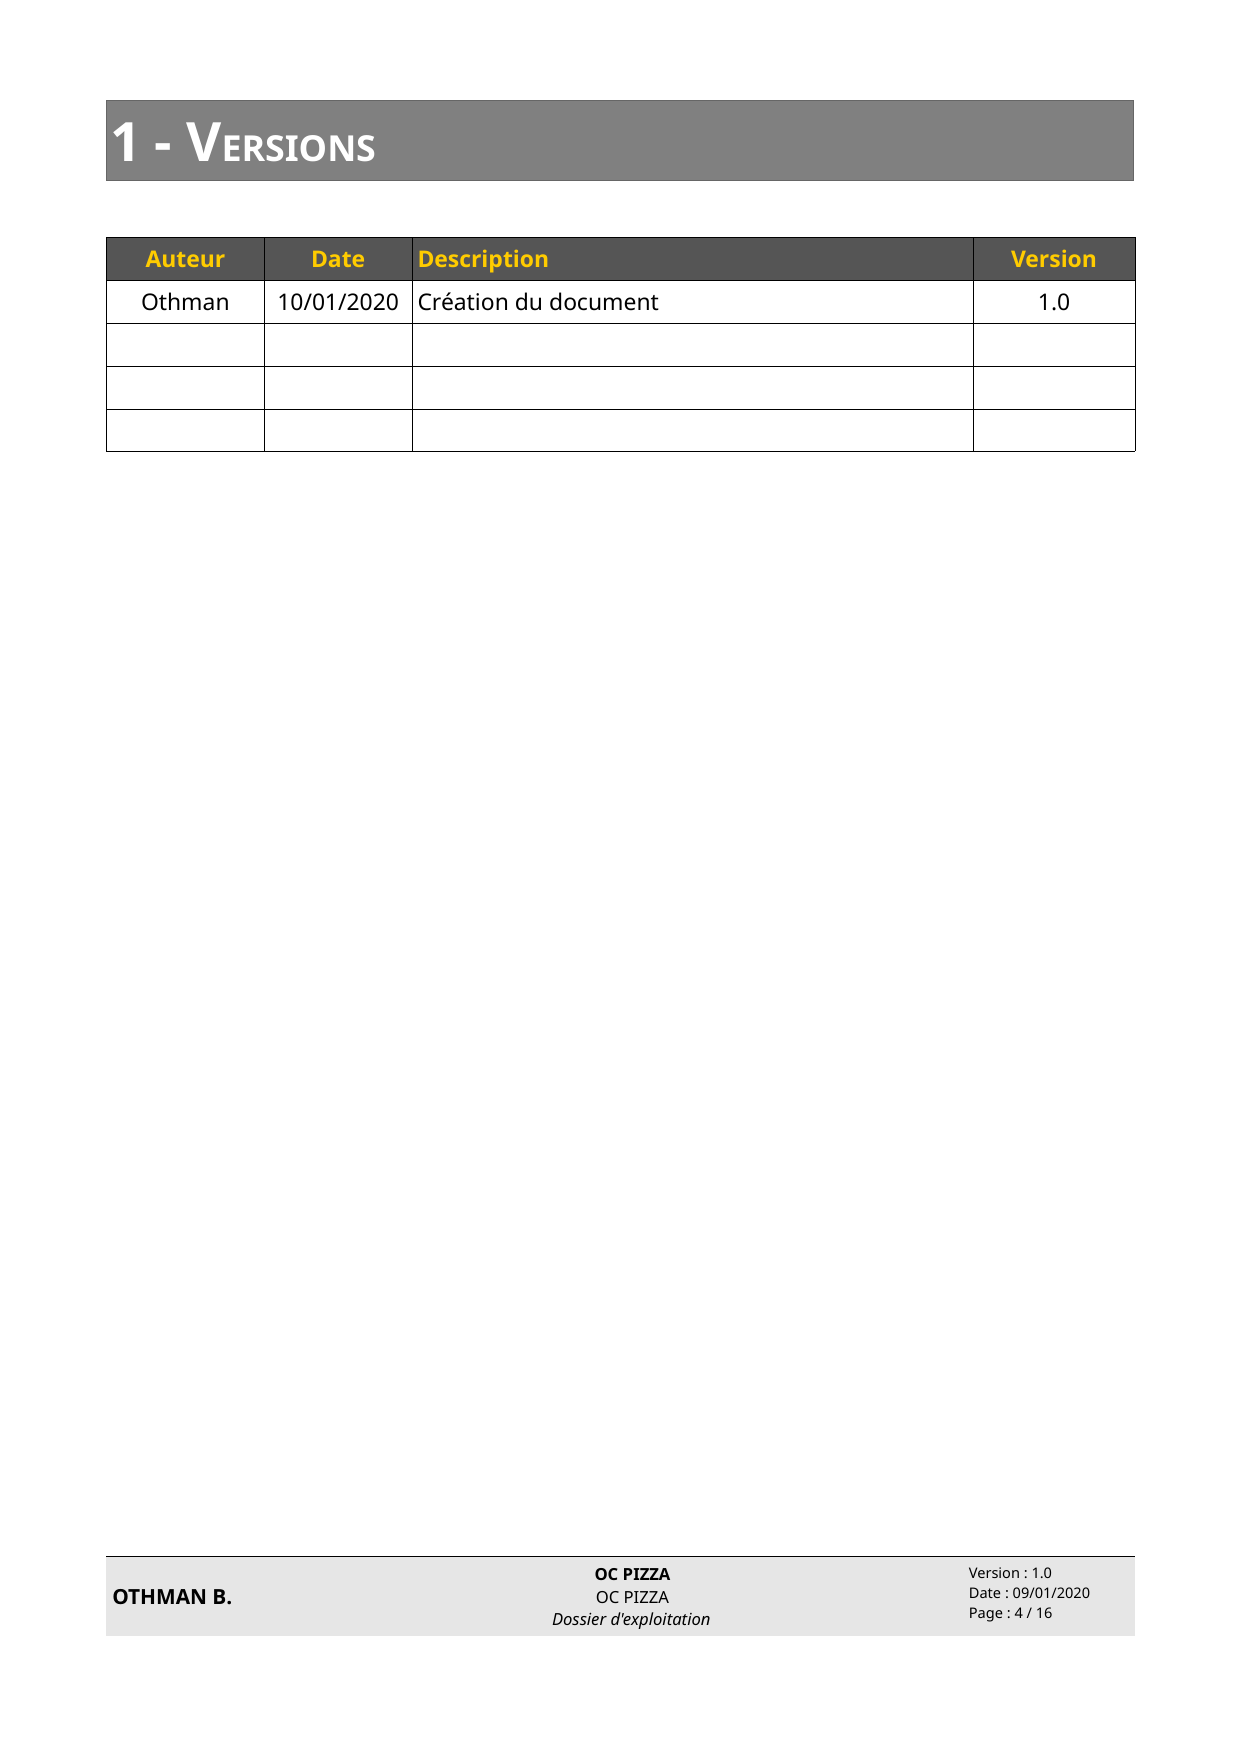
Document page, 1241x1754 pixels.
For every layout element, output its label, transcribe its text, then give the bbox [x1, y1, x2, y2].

table_cell [974, 324, 1135, 366]
table_header Auteur [107, 238, 264, 280]
table_header Version [974, 238, 1135, 280]
table_header Description [413, 238, 973, 280]
table_cell Othman [107, 281, 264, 323]
table_header Date [265, 238, 412, 280]
table_cell [413, 324, 973, 366]
subtitle Versions [107, 101, 1133, 180]
table_cell [265, 324, 412, 366]
table_cell [974, 410, 1135, 451]
table_cell [413, 367, 973, 408]
table_cell [107, 324, 264, 366]
table_cell [107, 410, 264, 451]
table_cell [974, 367, 1135, 408]
table_cell Création du document [413, 281, 973, 323]
table_cell [265, 410, 412, 451]
table_cell 10/01/2020 [265, 281, 412, 323]
table_cell [107, 367, 264, 408]
table_cell 1.0 [974, 281, 1135, 323]
table_cell [413, 410, 973, 451]
table_cell [265, 367, 412, 408]
